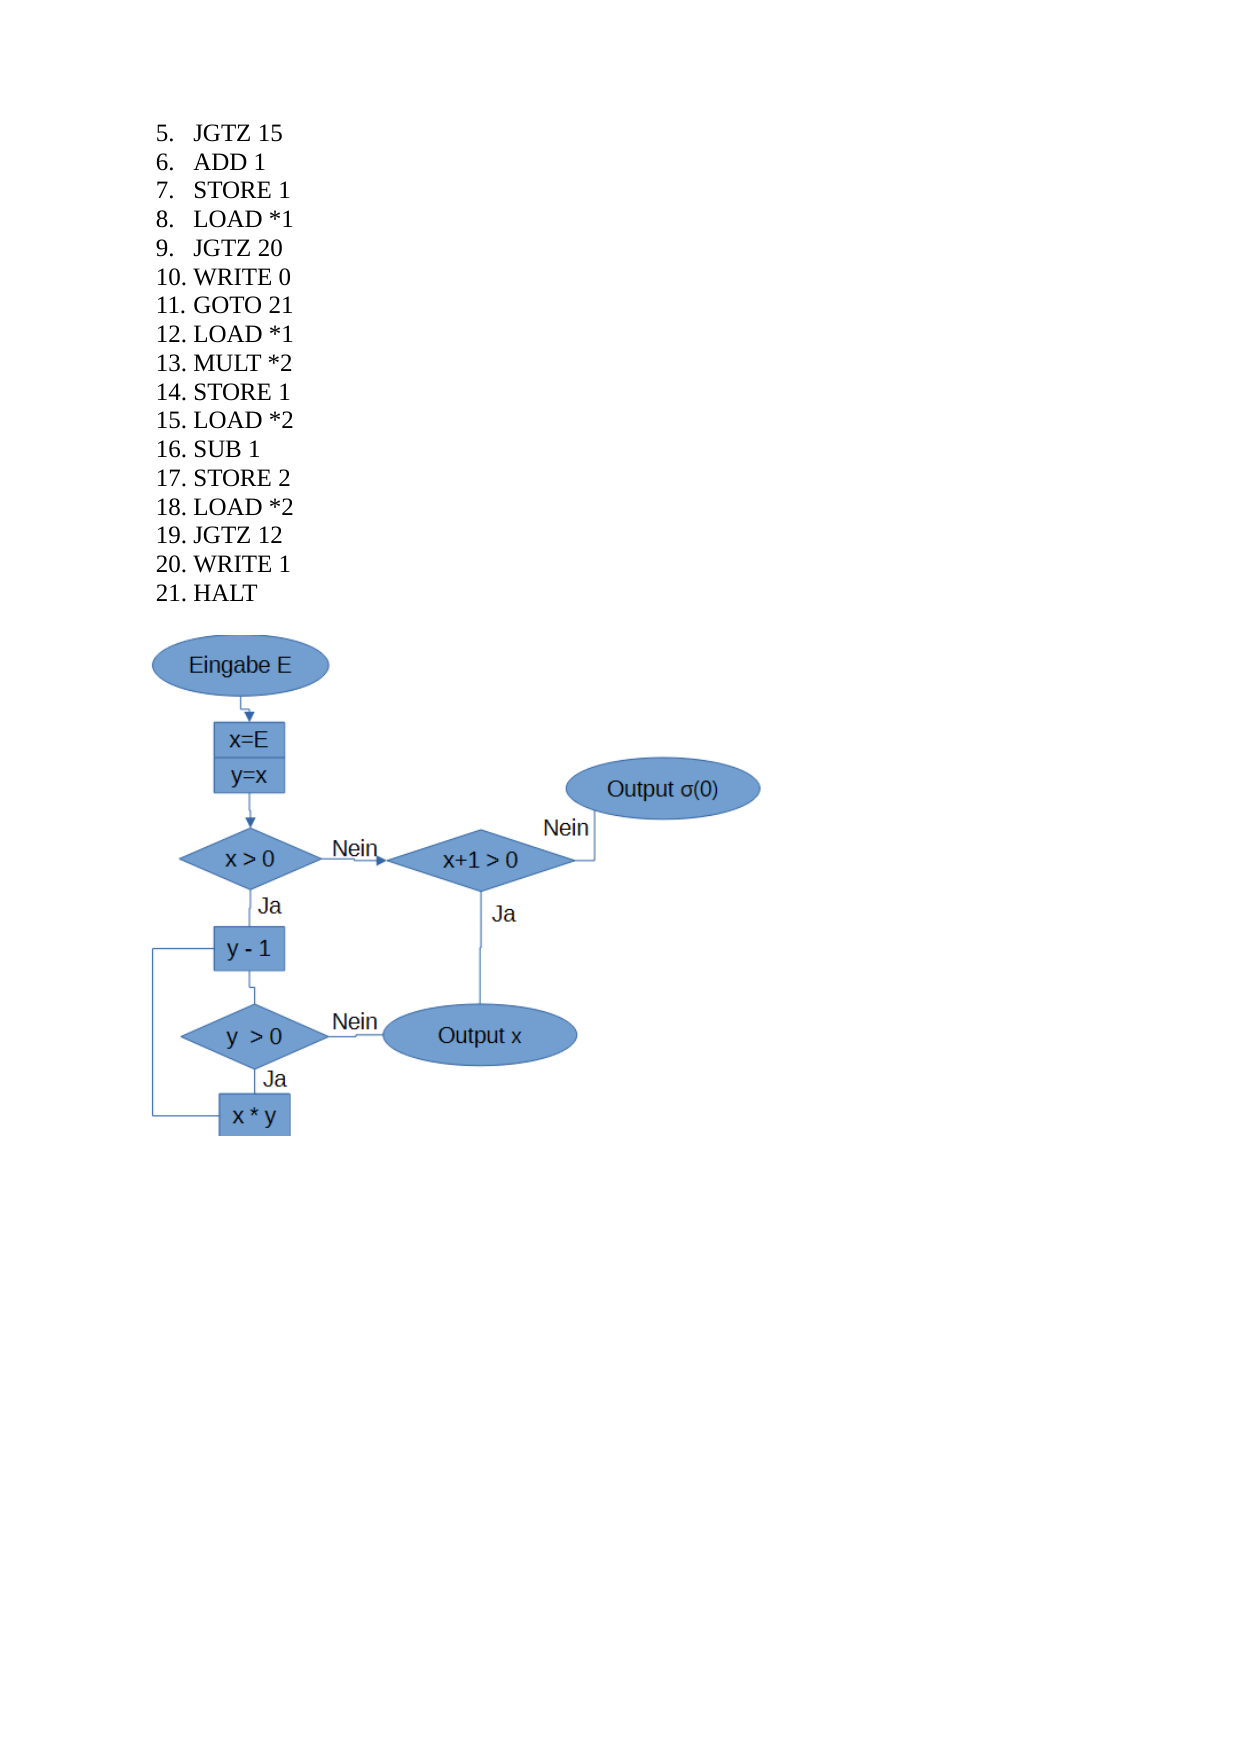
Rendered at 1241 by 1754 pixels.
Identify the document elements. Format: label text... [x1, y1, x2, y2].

list LOAD *1 [156, 319, 1122, 348]
list JGTZ 12 [156, 521, 1122, 549]
list MULT *2 [156, 348, 1122, 377]
list JGTZ 15 [156, 118, 1122, 147]
list GOTO 21 [156, 291, 1122, 319]
list LOAD *2 [156, 406, 1122, 434]
list SUB 1 [156, 434, 1122, 463]
list STORE 2 [156, 463, 1122, 492]
list HALT [156, 578, 1122, 607]
list LOAD *2 [156, 492, 1122, 521]
list JGTZ 20 [156, 233, 1122, 262]
list STORE 1 [156, 377, 1122, 406]
list LOAD *1 [156, 204, 1122, 233]
list WRITE 1 [156, 549, 1122, 578]
list STORE 1 [156, 176, 1122, 204]
list ADD 1 [156, 147, 1122, 176]
picture [144, 635, 763, 1136]
list WRITE 0 [156, 262, 1122, 291]
